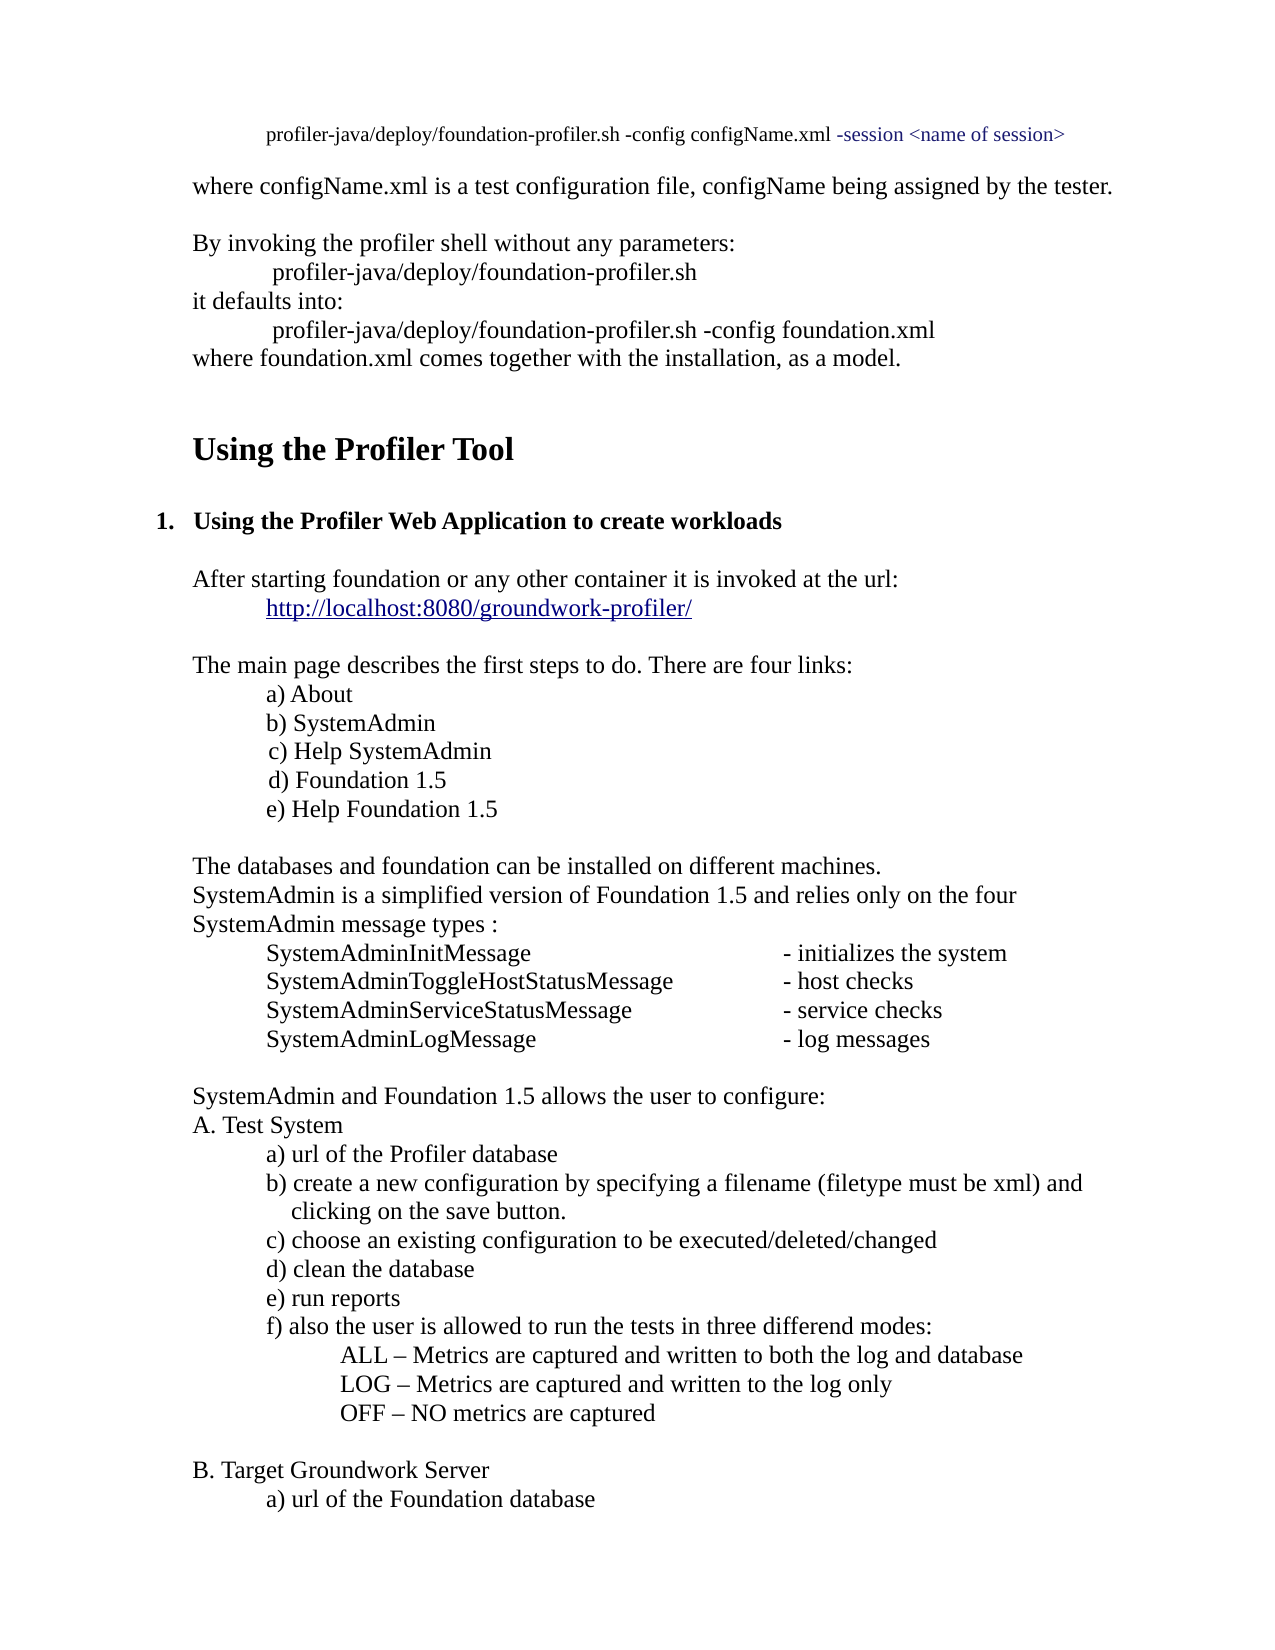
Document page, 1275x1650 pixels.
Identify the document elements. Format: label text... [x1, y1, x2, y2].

list Using the Profiler Web Application to create workloads [156, 506, 1157, 535]
list d) Foundation 1.5 [193, 765, 1157, 794]
text a) url of the Profiler database [118, 1139, 1157, 1168]
text profiler-java/deploy/foundation-profiler.sh [118, 257, 1157, 286]
text e) Help Foundation 1.5 [118, 794, 1157, 823]
text it defaults into: [118, 286, 1157, 315]
text Using the Profiler Tool [118, 430, 1157, 468]
text where foundation.xml comes together with the installation, as a model. [118, 343, 1157, 372]
text After starting foundation or any other container it is invoked at the url: [118, 564, 1157, 593]
text By invoking the profiler shell without any parameters: [118, 228, 1157, 257]
text SystemAdmin message types : [118, 909, 1157, 938]
text b) create a new configuration by specifying a filename (filetype must be xml) and clicking on the save button. [118, 1168, 1157, 1225]
text A. Test System [118, 1110, 1157, 1139]
text profiler-java/deploy/foundation-profiler.sh -config foundation.xml [118, 315, 1157, 343]
text The main page describes the first steps to do. There are four links: [118, 650, 1157, 679]
text SystemAdmin is a simplified version of Foundation 1.5 and relies only on the four [118, 880, 1157, 909]
text SystemAdminLogMessage - log messages [118, 1024, 1157, 1053]
text c) choose an existing configuration to be executed/deleted/changed [118, 1225, 1157, 1254]
text SystemAdminInitMessage - initializes the system [118, 938, 1157, 966]
list c) Help SystemAdmin [193, 736, 1157, 765]
text B. Target Groundwork Server [118, 1455, 1157, 1484]
text SystemAdminToggleHostStatusMessage - host checks [118, 966, 1157, 995]
text The databases and foundation can be installed on different machines. [118, 851, 1157, 880]
text e) run reports [118, 1283, 1157, 1311]
text b) SystemAdmin [118, 708, 1157, 736]
text http://localhost:8080/groundwork-profiler/ [118, 593, 1157, 621]
text profiler-java/deploy/foundation-profiler.sh -config configName.xml -session <name of session> [118, 118, 1157, 147]
text ALL – Metrics are captured and written to both the log and database LOG – Metrics are captured and written to the log only OFF – NO metrics are captured [118, 1340, 1157, 1426]
text a) url of the Foundation database [118, 1484, 1157, 1513]
text where configName.xml is a test configuration file, configName being assigned by the tester. [118, 171, 1157, 200]
text a) About [118, 679, 1157, 708]
text f) also the user is allowed to run the tests in three differend modes: [118, 1311, 1157, 1340]
text d) clean the database [118, 1254, 1157, 1283]
text SystemAdmin and Foundation 1.5 allows the user to configure: [118, 1081, 1157, 1110]
text SystemAdminServiceStatusMessage - service checks [118, 995, 1157, 1024]
